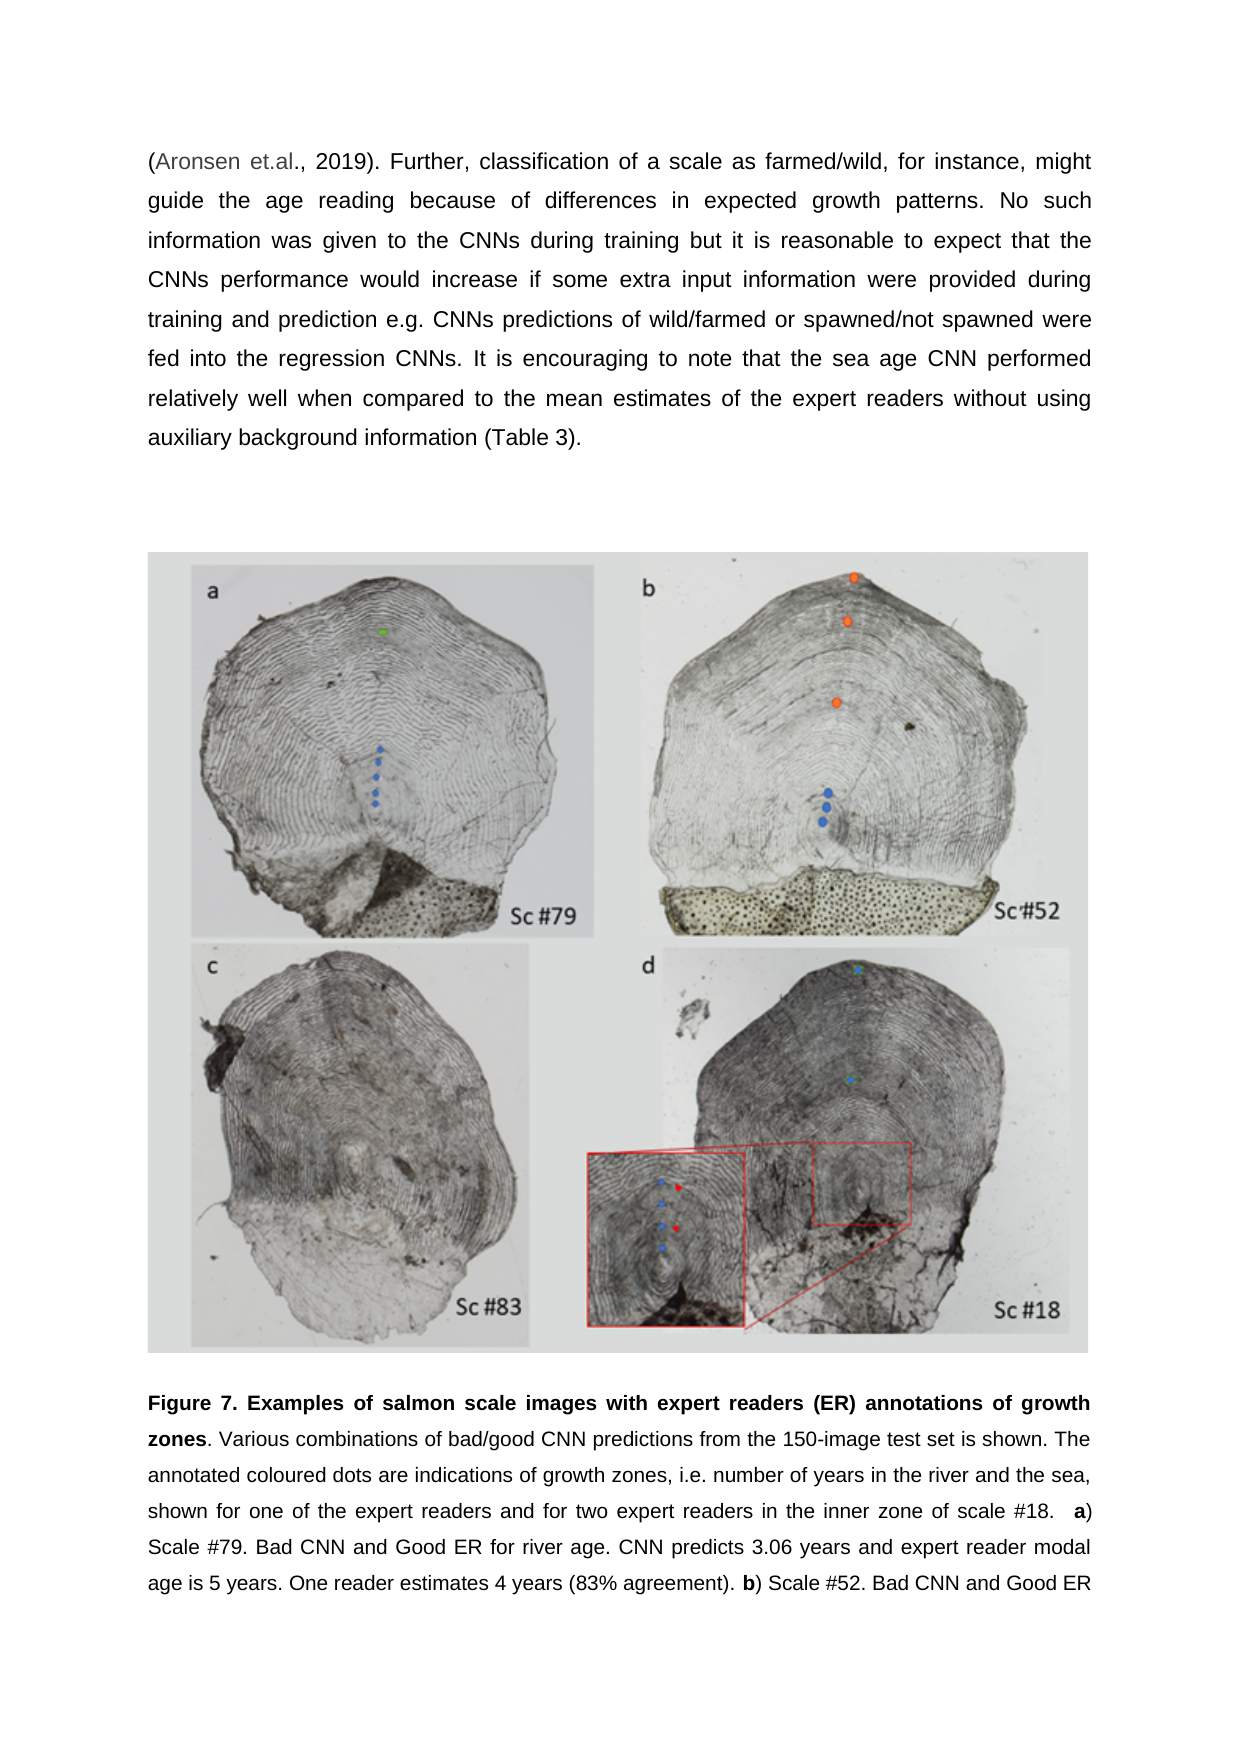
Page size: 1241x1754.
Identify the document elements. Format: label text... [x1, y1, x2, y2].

text (Aronsen et.al., 2019). Further, classification of a scale as farmed/wild, for instance, might guide the age reading because of differences in expected growth patterns. No such information was given to the CNNs during training but it is reasonable to expect that the CNNs performance would increase if some extra input information were provided during training and prediction e.g. CNNs predictions of wild/farmed or spawned/not spawned were fed into the regression CNNs. It is encouraging to note that the sea age CNN performed relatively well when compared to the mean estimates of the expert readers without using auxiliary background information (Table 3). [148, 148, 1093, 450]
picture [147, 552, 1089, 1353]
text Figure 7. Examples of salmon scale images with expert readers (ER) annotations of growth zones. Various combinations of bad/good CNN predictions from the 150-image test set is shown. The annotated coloured dots are indications of growth zones, i.e. number of years in the river and the sea, shown for one of the expert readers and for two expert readers in the inner zone of scale #18. a) Scale #79. Bad CNN and Good ER for river age. CNN predicts 3.06 years and expert reader modal age is 5 years. One reader estimates 4 years (83% agreement). b) Scale #52. Bad CNN and Good ER [148, 1391, 1093, 1595]
